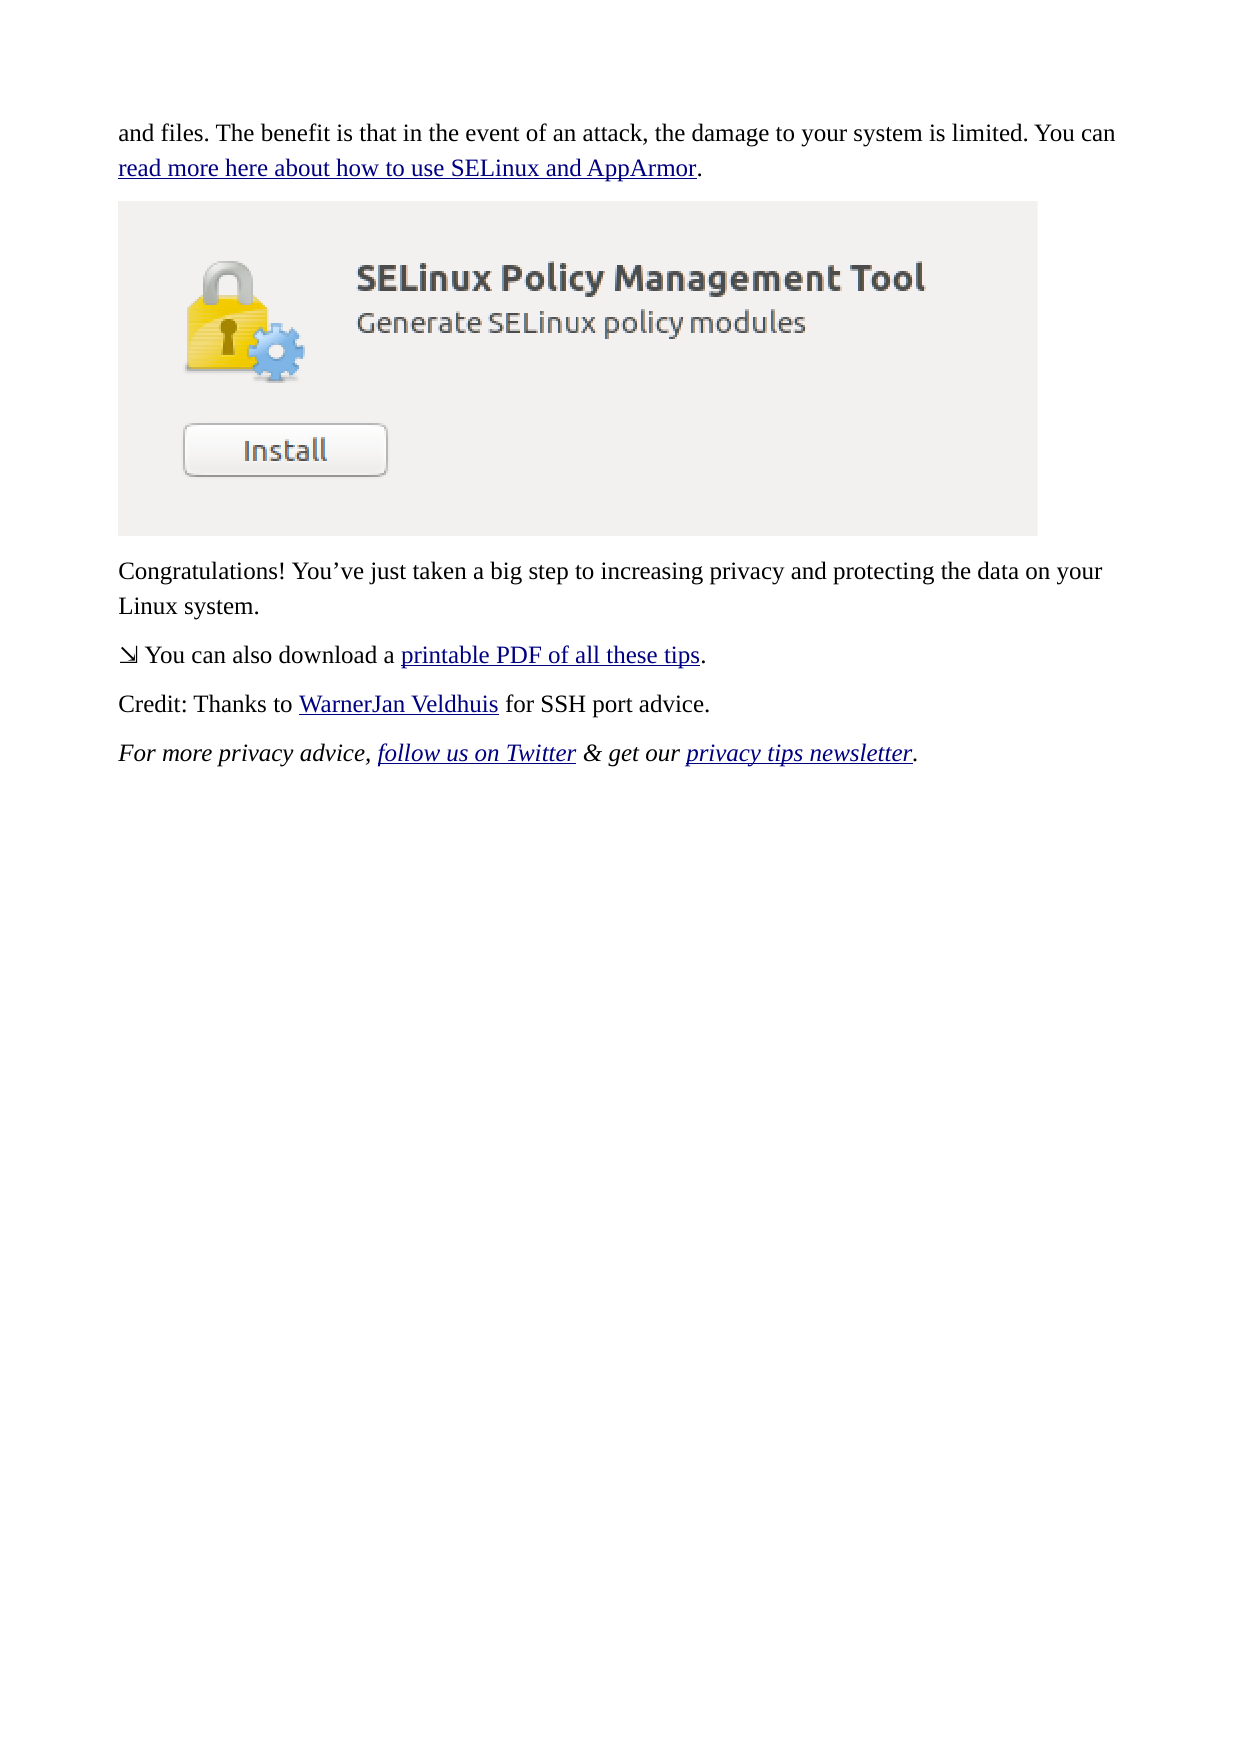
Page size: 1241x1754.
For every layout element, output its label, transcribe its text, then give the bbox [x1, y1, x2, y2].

text For more privacy advice, follow us on Twitter & get our privacy tips newsletter. [118, 738, 1122, 767]
text ⇲ You can also download a printable PDF of all these tips. [118, 640, 1122, 669]
text Congratulations! You’ve just taken a big step to increasing privacy and protecting the data on your Linux system. [118, 556, 1122, 619]
text Credit: Thanks to WarnerJan Veldhuis for SSH port advice. [118, 689, 1122, 718]
picture [118, 201, 1038, 536]
text and files. The benefit is that in the event of an attack, the damage to your system is limited. You can read more here about how to use SELinux and AppArmor. [118, 118, 1122, 181]
